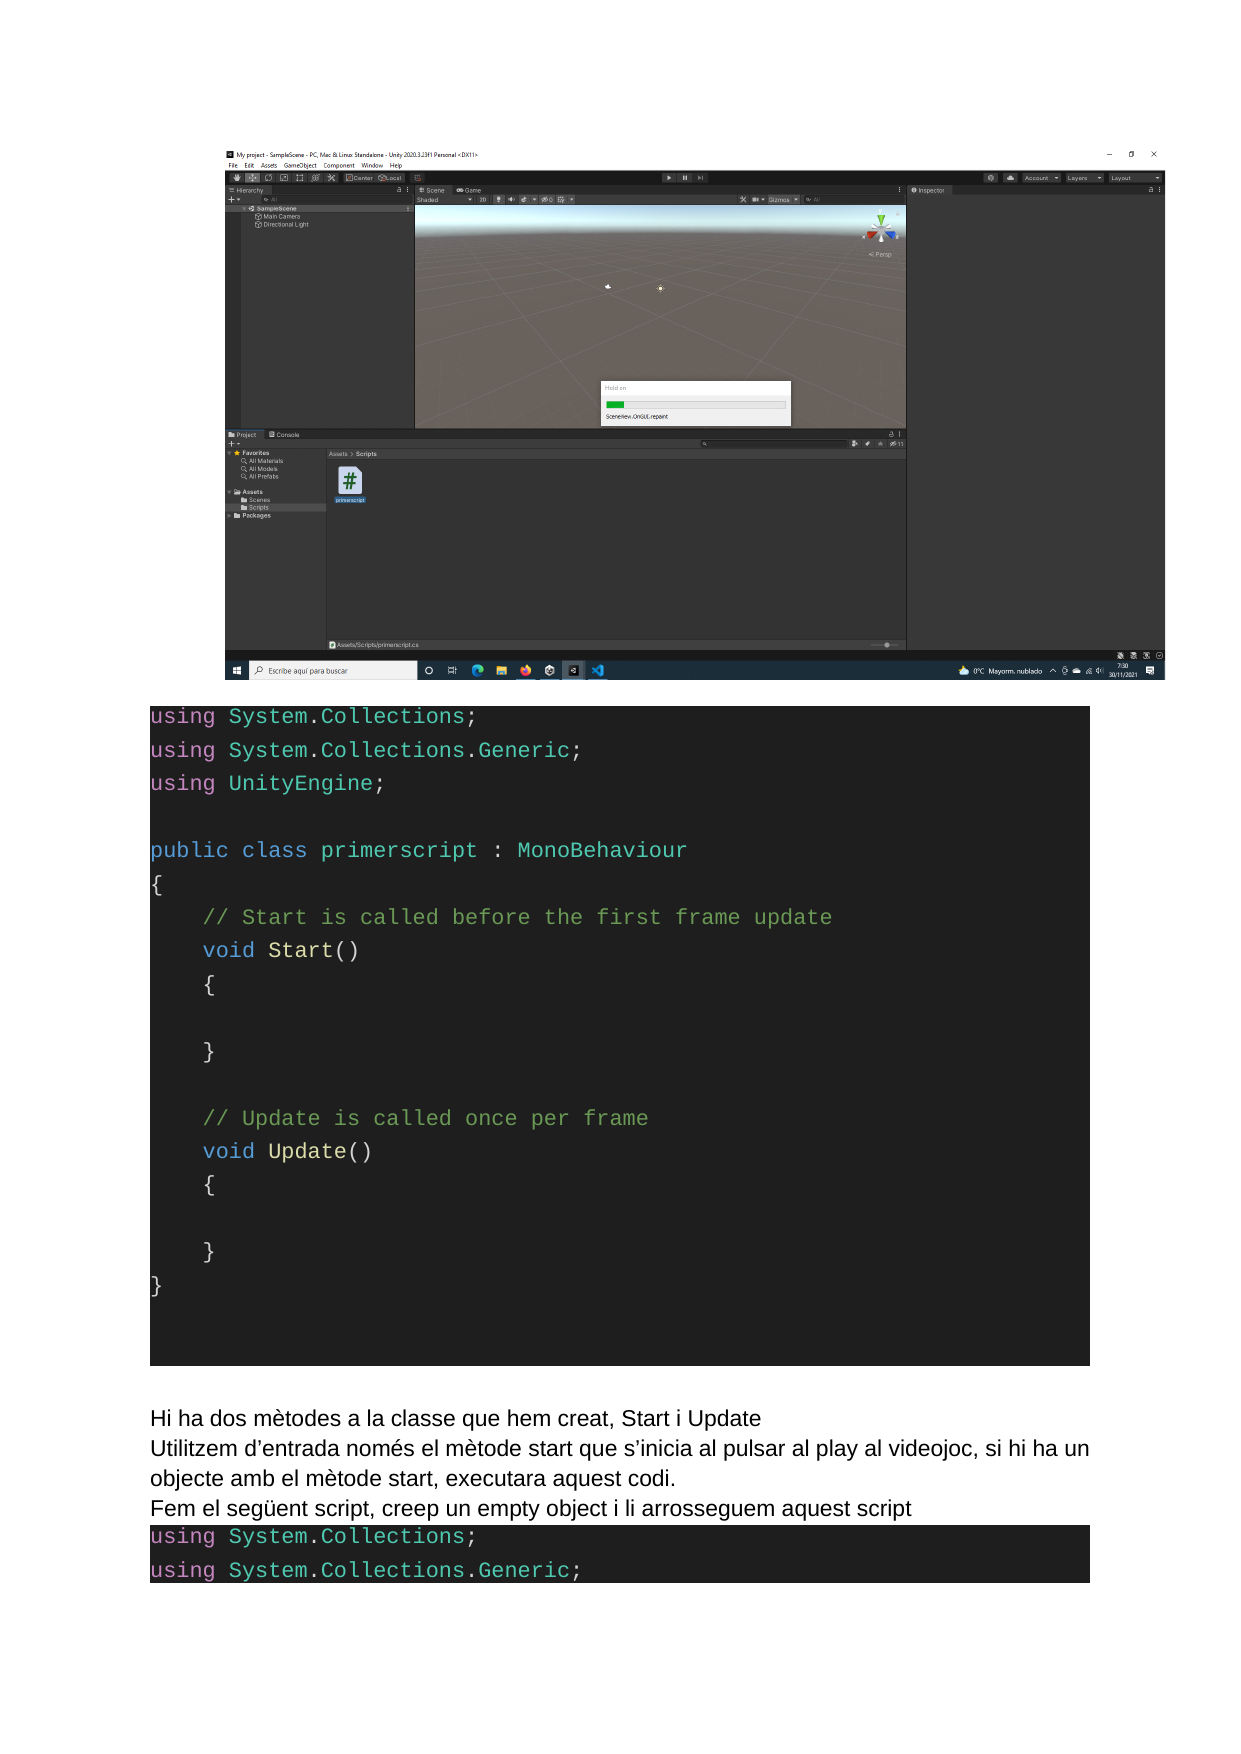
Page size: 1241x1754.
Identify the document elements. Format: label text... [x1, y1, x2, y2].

text Fem el següent script, creep un empty object i li arrosseguem aquest script [150, 1495, 1090, 1521]
text // Start is called before the first frame update [150, 906, 1090, 931]
text // Update is called once per frame [150, 1107, 1090, 1132]
text using System.Collections.Generic; [150, 739, 1090, 764]
text void Update() [150, 1140, 1090, 1165]
text { [150, 1174, 1090, 1198]
text } [150, 1274, 1090, 1299]
text { [150, 873, 1090, 897]
text using System.Collections.Generic; [150, 1559, 1090, 1583]
text public class primerscript : MonoBehaviour [150, 839, 1090, 864]
text void Start() [150, 939, 1090, 964]
text using System.Collections; [150, 706, 1090, 730]
text using UnityEngine; [150, 772, 1090, 797]
text Utilitzem d’entrada només el mètode start que s’inicia al pulsar al play al videojoc, si hi ha un objecte amb el mètode start, executara aquest codi. [150, 1435, 1090, 1491]
text Hi ha dos mètodes a la classe que hem creat, Start i Update [150, 1404, 1090, 1431]
text { [150, 973, 1090, 998]
text using System.Collections; [150, 1525, 1090, 1550]
text } [150, 1241, 1090, 1265]
text } [150, 1040, 1090, 1065]
picture [225, 150, 1166, 680]
